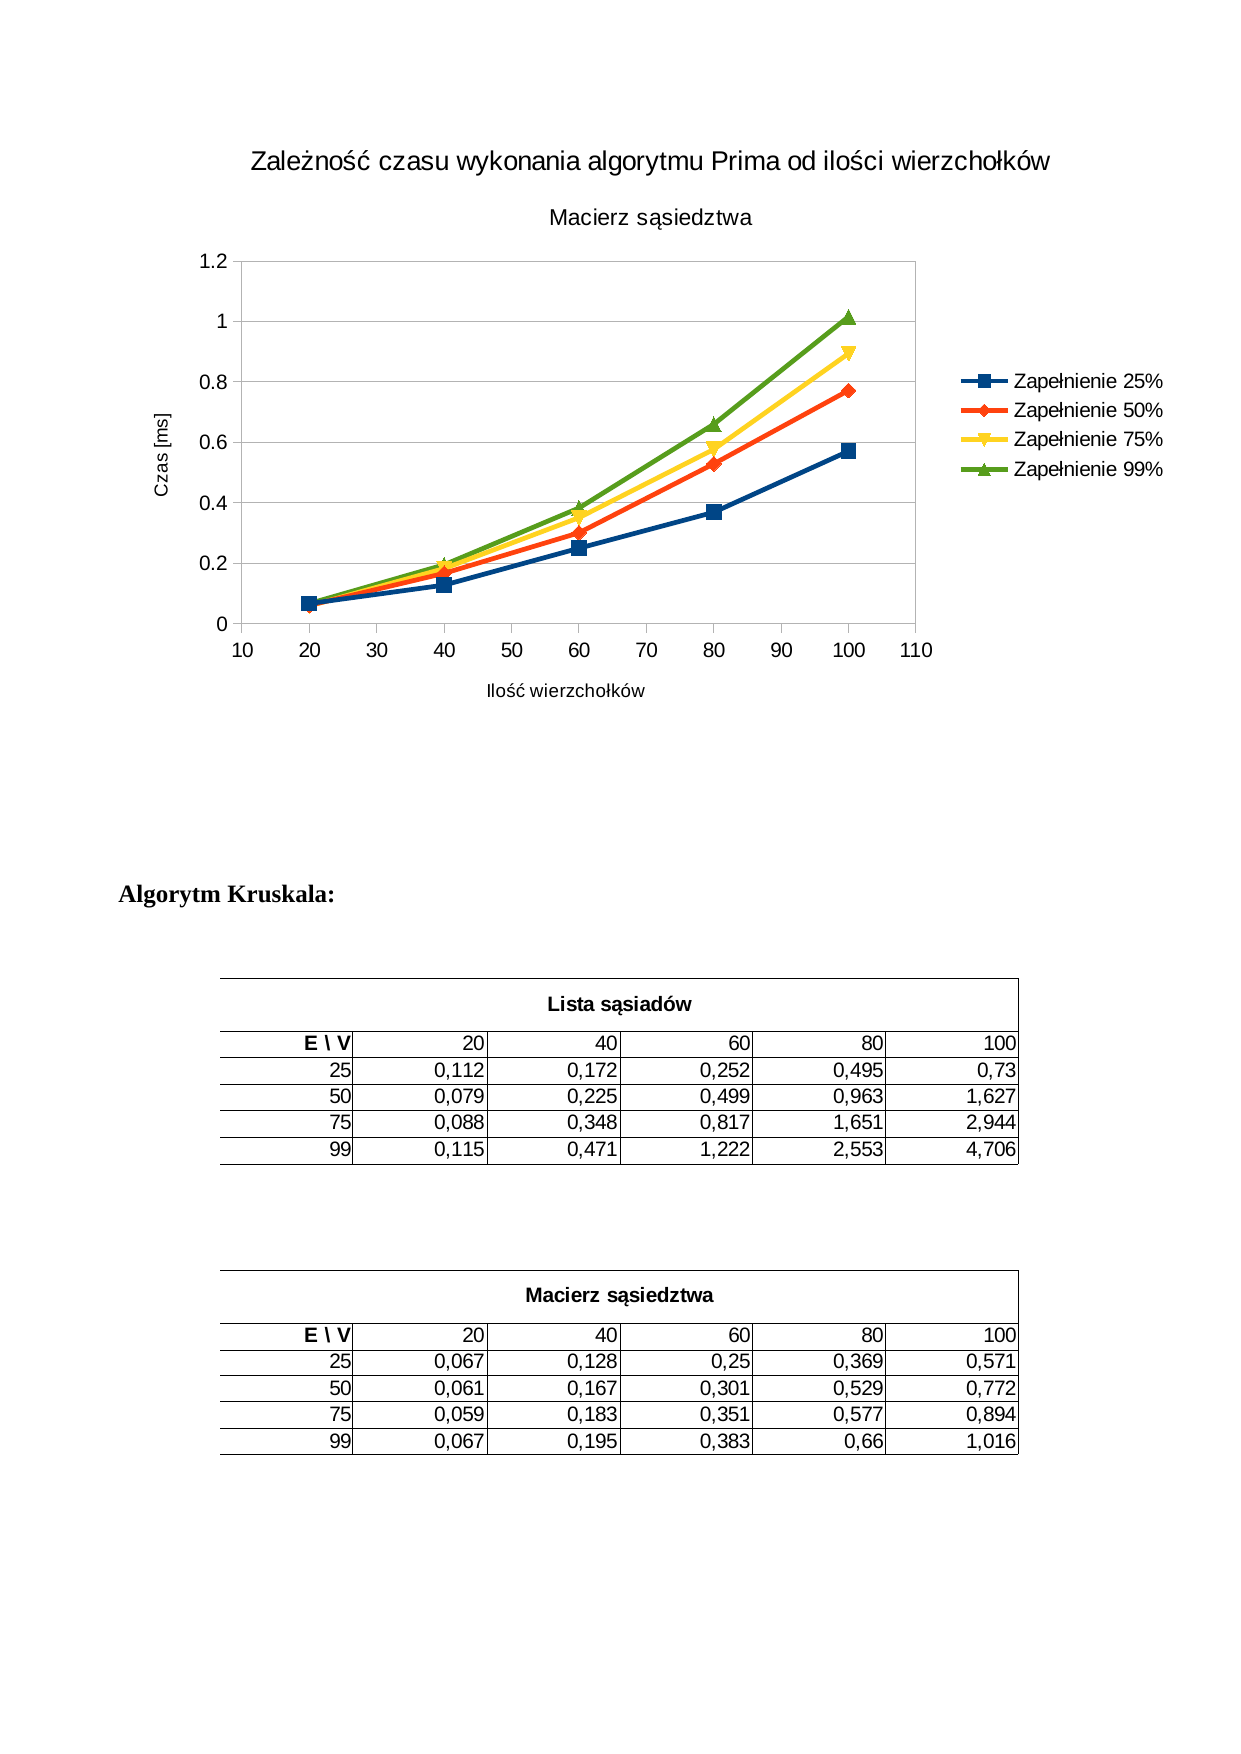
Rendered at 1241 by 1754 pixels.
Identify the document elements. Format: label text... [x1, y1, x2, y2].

text Algorytm Kruskala: [118, 879, 1122, 908]
